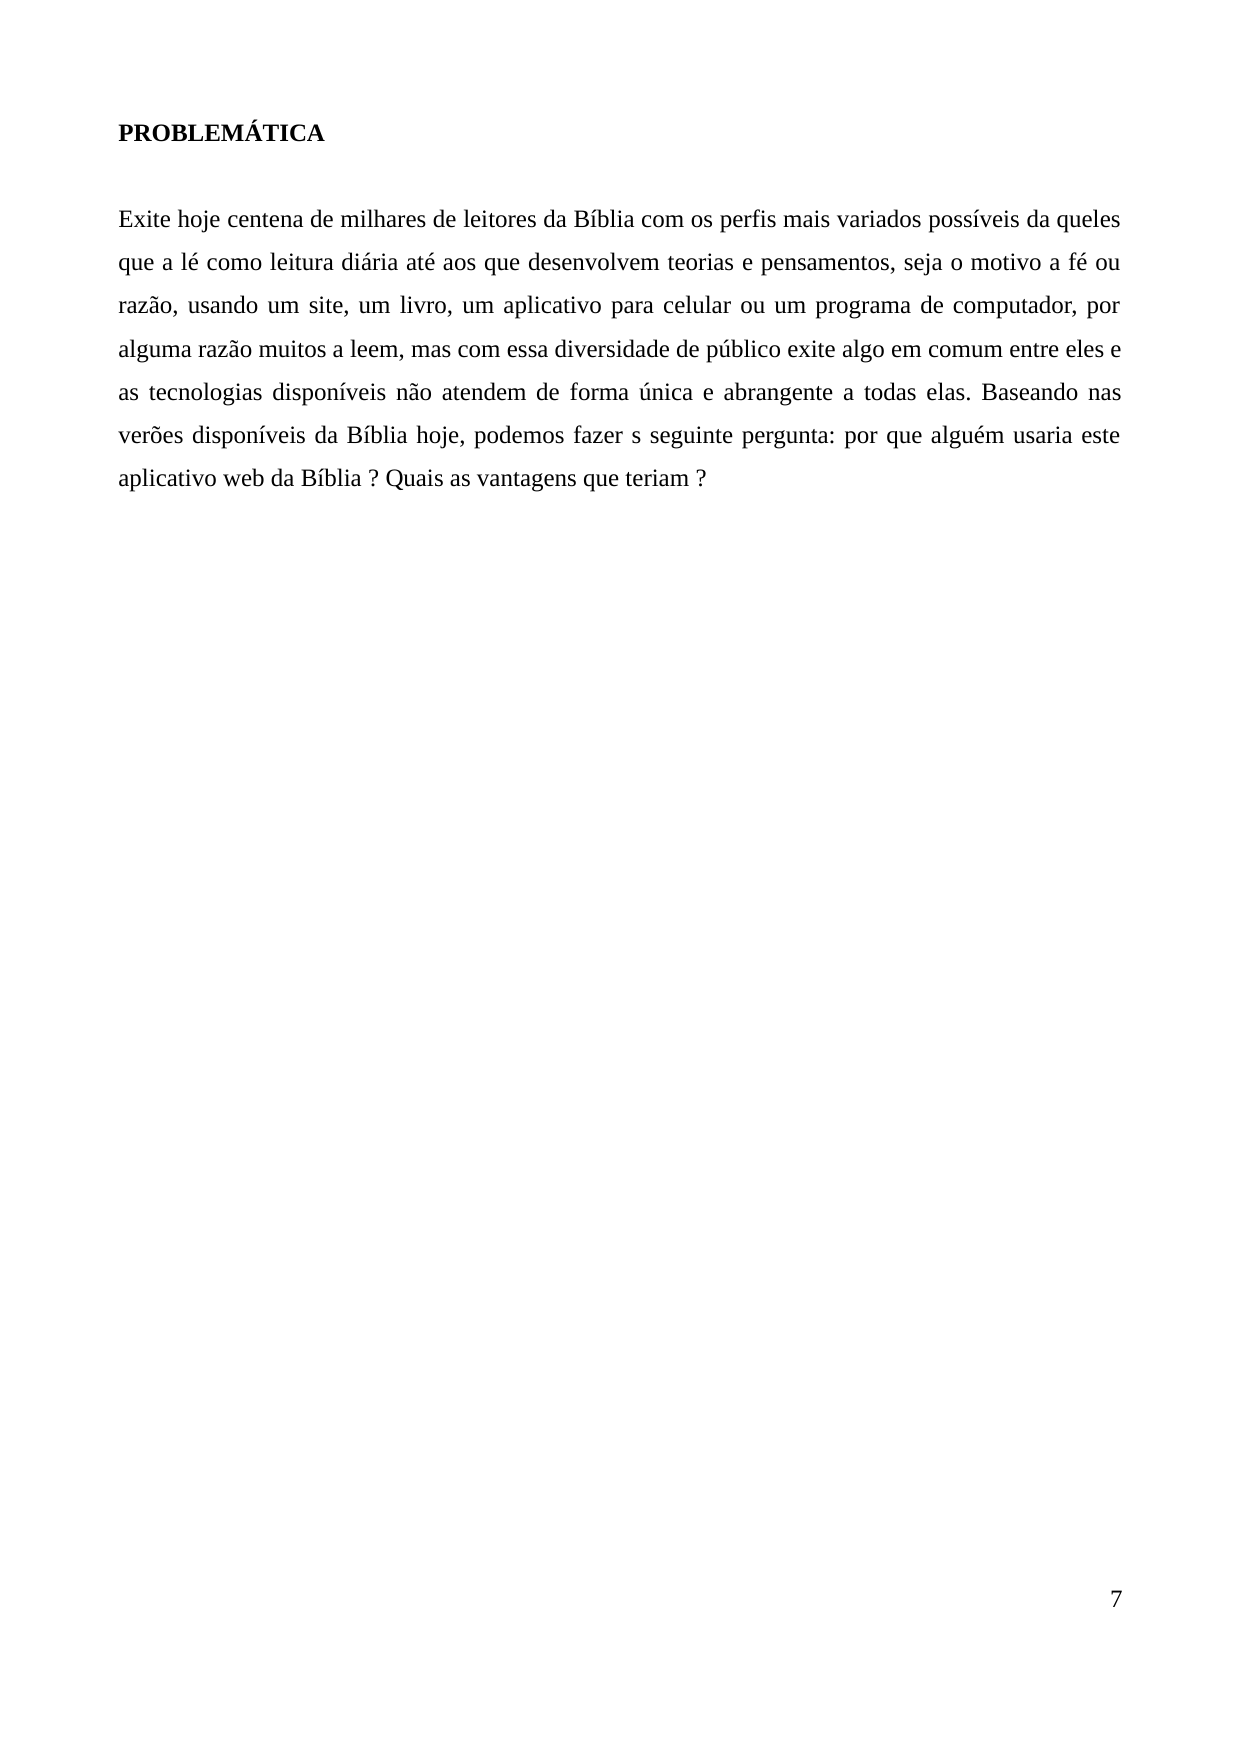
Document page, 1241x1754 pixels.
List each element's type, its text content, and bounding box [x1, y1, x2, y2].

text Exite hoje centena de milhares de leitores da Bíblia com os perfis mais variados possíveis da queles que a lé como leitura diária até aos que desenvolvem teorias e pensamentos, seja o motivo a fé ou razão, usando um site, um livro, um aplicativo para celular ou um programa de computador, por alguma razão muitos a leem, mas com essa diversidade de público exite algo em comum entre eles e as tecnologias disponíveis não atendem de forma única e abrangente a todas elas. Baseando nas verões disponíveis da Bíblia hoje, podemos fazer s seguinte pergunta: por que alguém usaria este aplicativo web da Bíblia ? Quais as vantagens que teriam ? [118, 204, 1122, 492]
text PROBLEMÁTICA [118, 118, 1122, 147]
text 7 [118, 1584, 1122, 1613]
